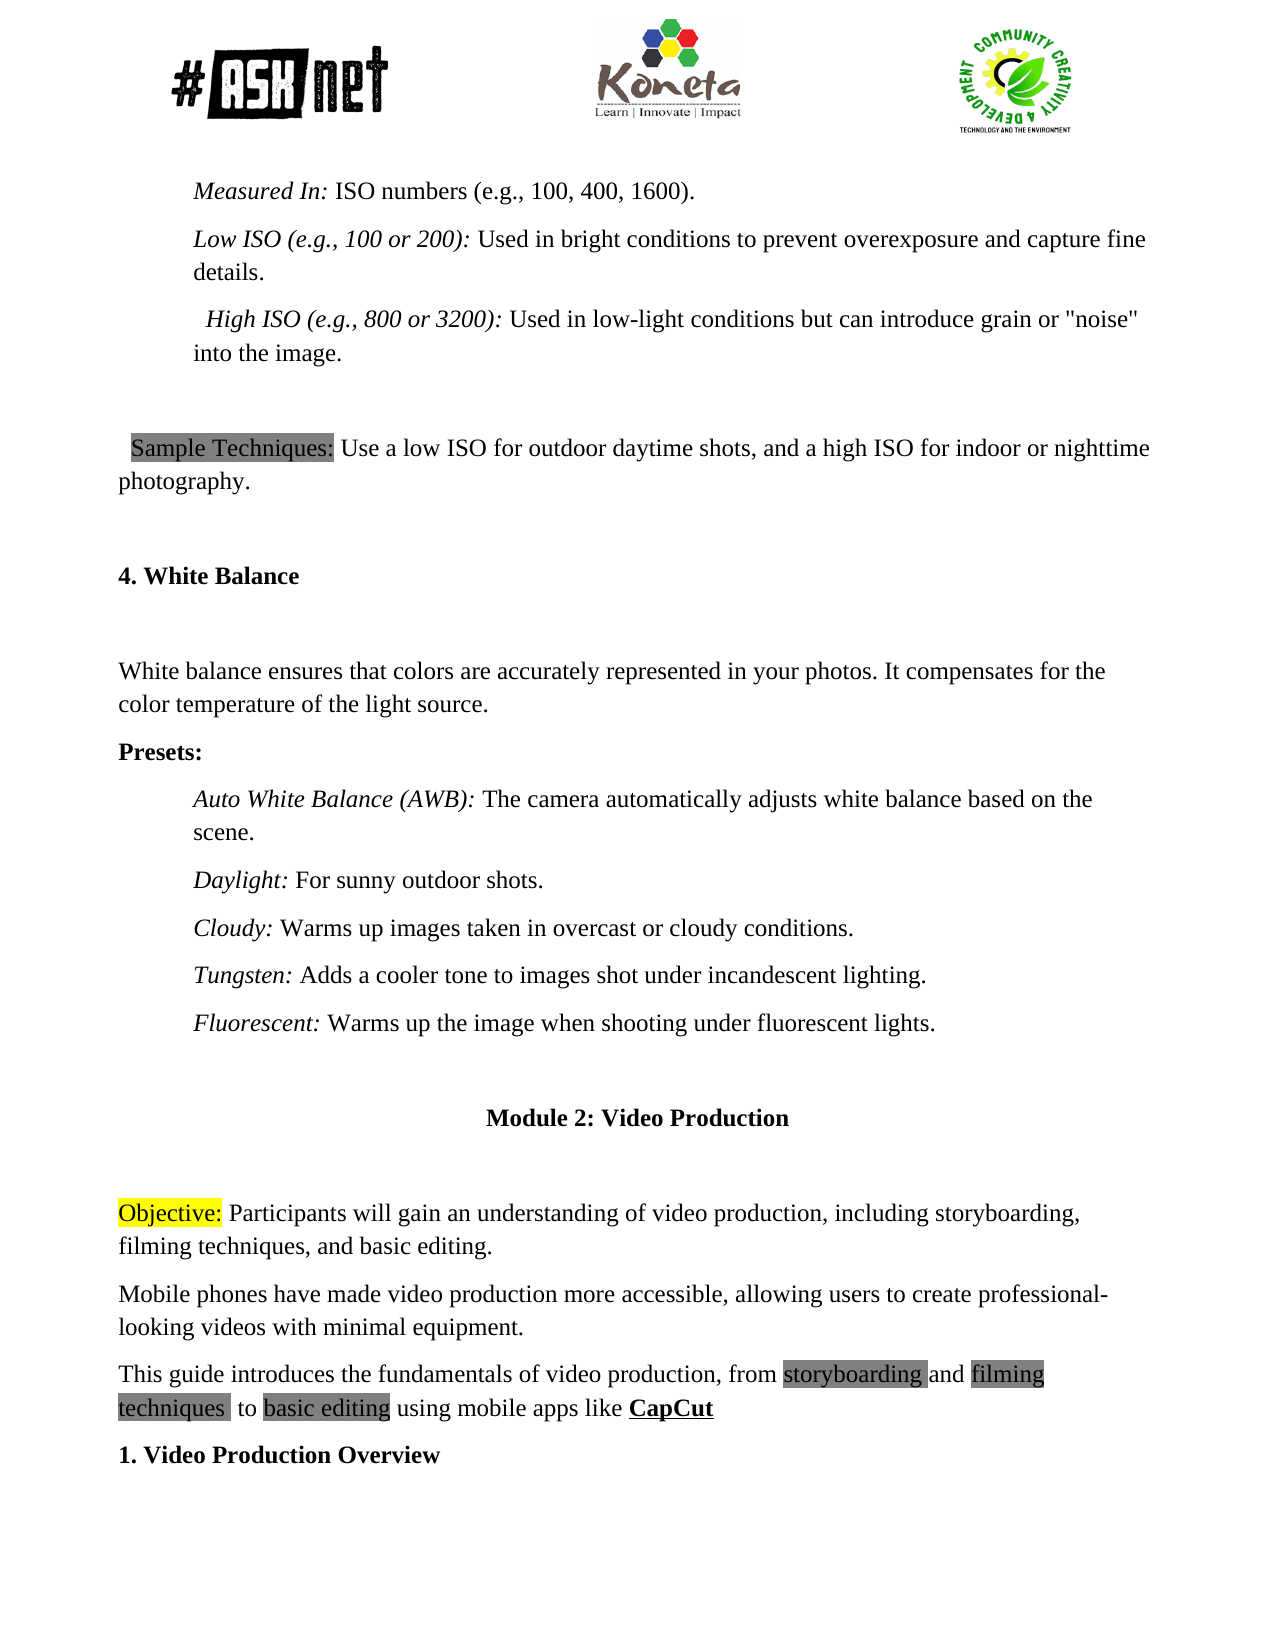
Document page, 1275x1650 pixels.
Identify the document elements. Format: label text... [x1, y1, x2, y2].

text Presets: [118, 737, 1157, 766]
text This guide introduces the fundamentals of video production, from storyboarding and filming techniques to basic editing using mobile apps like CapCut [118, 1359, 1157, 1421]
picture [931, 8, 1098, 149]
text White balance ensures that colors are accurately represented in your photos. It compensates for the color temperature of the light source. [118, 656, 1157, 718]
list Low ISO (e.g., 100 or 200): Used in bright conditions to prevent overexposure and capture fine details. [156, 224, 1157, 286]
picture [594, 19, 741, 119]
text Mobile phones have made video production more accessible, allowing users to create professional-looking videos with minimal equipment. [118, 1279, 1157, 1341]
text 1. Video Production Overview [118, 1440, 1157, 1469]
list Fluorescent: Warms up the image when shooting under fluorescent lights. [156, 1008, 1157, 1037]
list High ISO (e.g., 800 or 3200): Used in low-light conditions but can introduce grain or "noise" into the image. [156, 304, 1157, 366]
list Tungsten: Adds a cooler tone to images shot under incandescent lighting. [156, 960, 1157, 989]
list Daylight: For sunny outdoor shots. [156, 865, 1157, 894]
list Auto White Balance (AWB): The camera automatically adjusts white balance based on the scene. [156, 784, 1157, 846]
list Cloudy: Warms up images taken in overcast or cloudy conditions. [156, 913, 1157, 941]
text Sample Techniques: Use a low ISO for outdoor daytime shots, and a high ISO for indoor or nighttime photography. [118, 433, 1157, 494]
text 4. White Balance [118, 561, 1157, 590]
list Measured In: ISO numbers (e.g., 100, 400, 1600). [156, 176, 1157, 205]
text Objective: Participants will gain an understanding of video production, including storyboarding, filming techniques, and basic editing. [118, 1198, 1157, 1260]
text Module 2: Video Production [118, 1103, 1157, 1132]
picture [170, 39, 392, 122]
